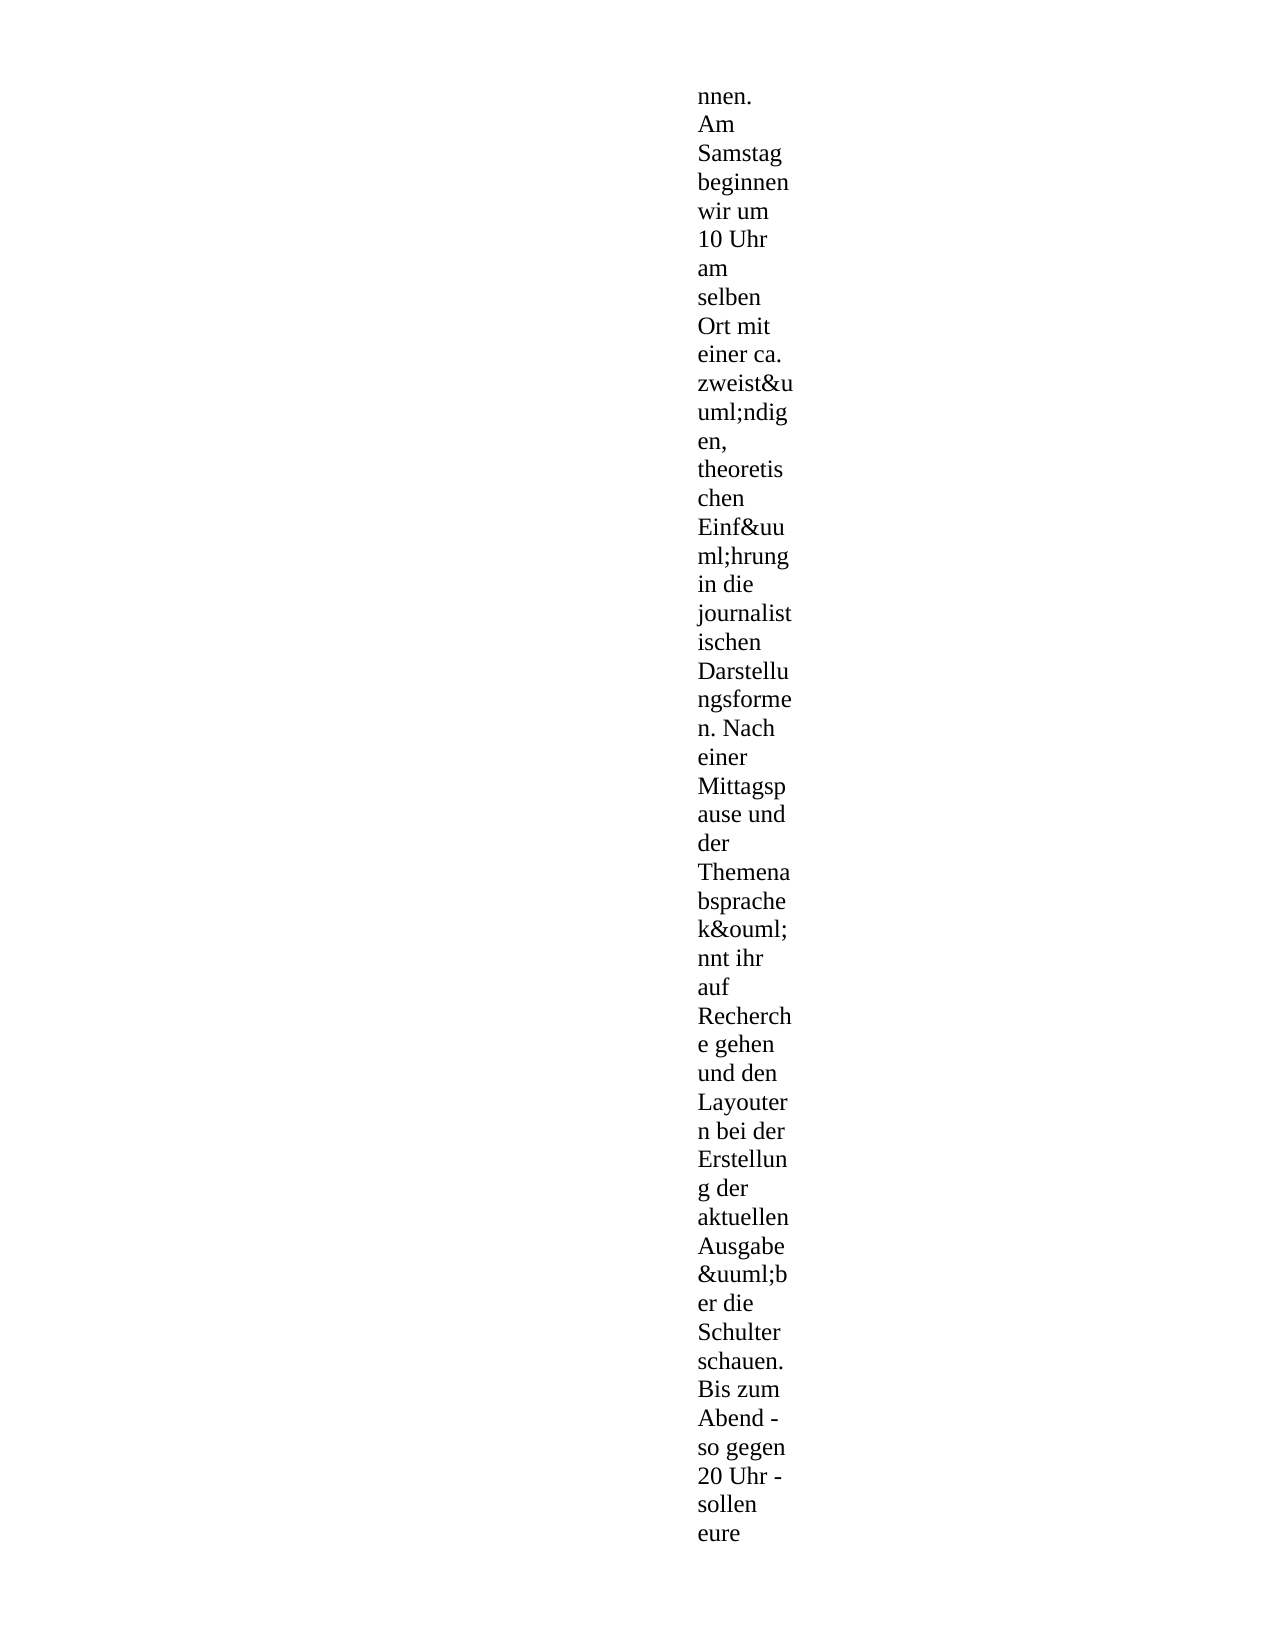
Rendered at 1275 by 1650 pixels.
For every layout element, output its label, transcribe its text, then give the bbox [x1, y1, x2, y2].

table_cell nnen. Am Samstag beginnen wir um 10 Uhr am selben Ort mit einer ca. zweist&uuml;ndigen, theoretischen Einf&uuml;hrung in die journalistischen Darstellungsformen. Nach einer Mittagspause und der Themenabsprache k&ouml;nnt ihr auf Recherche gehen und den Layoutern bei der Erstellung der aktuellen Ausgabe &uuml;ber die Schulter schauen. Bis zum Abend - so gegen 20 Uhr - sollen eure [692, 75, 800, 1553]
table_cell [475, 75, 583, 1553]
table_cell [1017, 75, 1125, 1553]
table_cell [367, 75, 475, 1553]
table_cell [800, 75, 908, 1553]
table_cell [908, 75, 1017, 1553]
table_cell [150, 75, 258, 1553]
table_cell [258, 75, 367, 1553]
table_cell [583, 75, 692, 1553]
